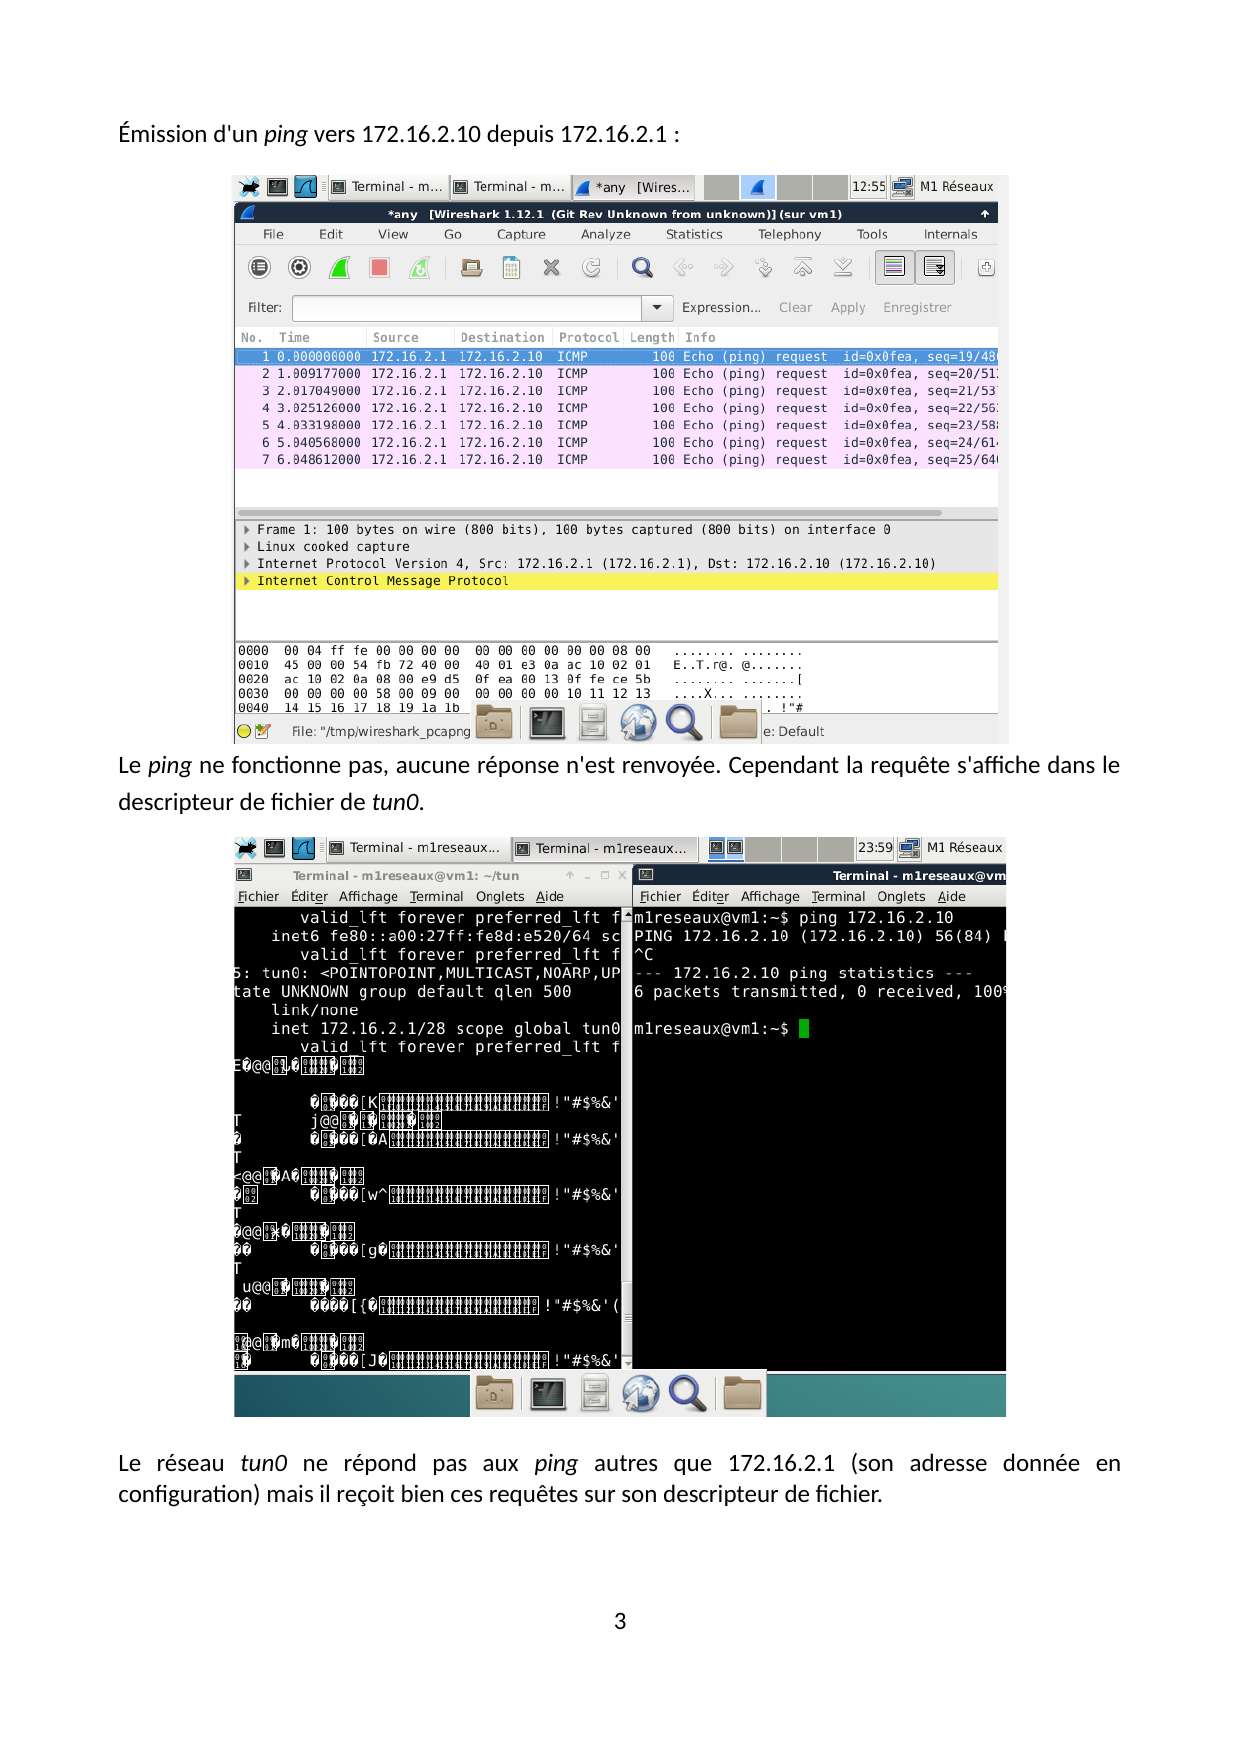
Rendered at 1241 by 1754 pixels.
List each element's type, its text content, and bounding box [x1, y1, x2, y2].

text Émission d'un ping vers 172.16.2.10 depuis 172.16.2.1 : [118, 118, 1122, 149]
text Le ping ne fonctionne pas, aucune réponse n'est renvoyée. Cependant la requête s'affiche dans le descripteur de fichier de tun0. [118, 169, 1122, 816]
text Le réseau tun0 ne répond pas aux ping autres que 172.16.2.1 (son adresse donnée en configuration) mais il reçoit bien ces requêtes sur son descripteur de fichier. [118, 1447, 1122, 1508]
